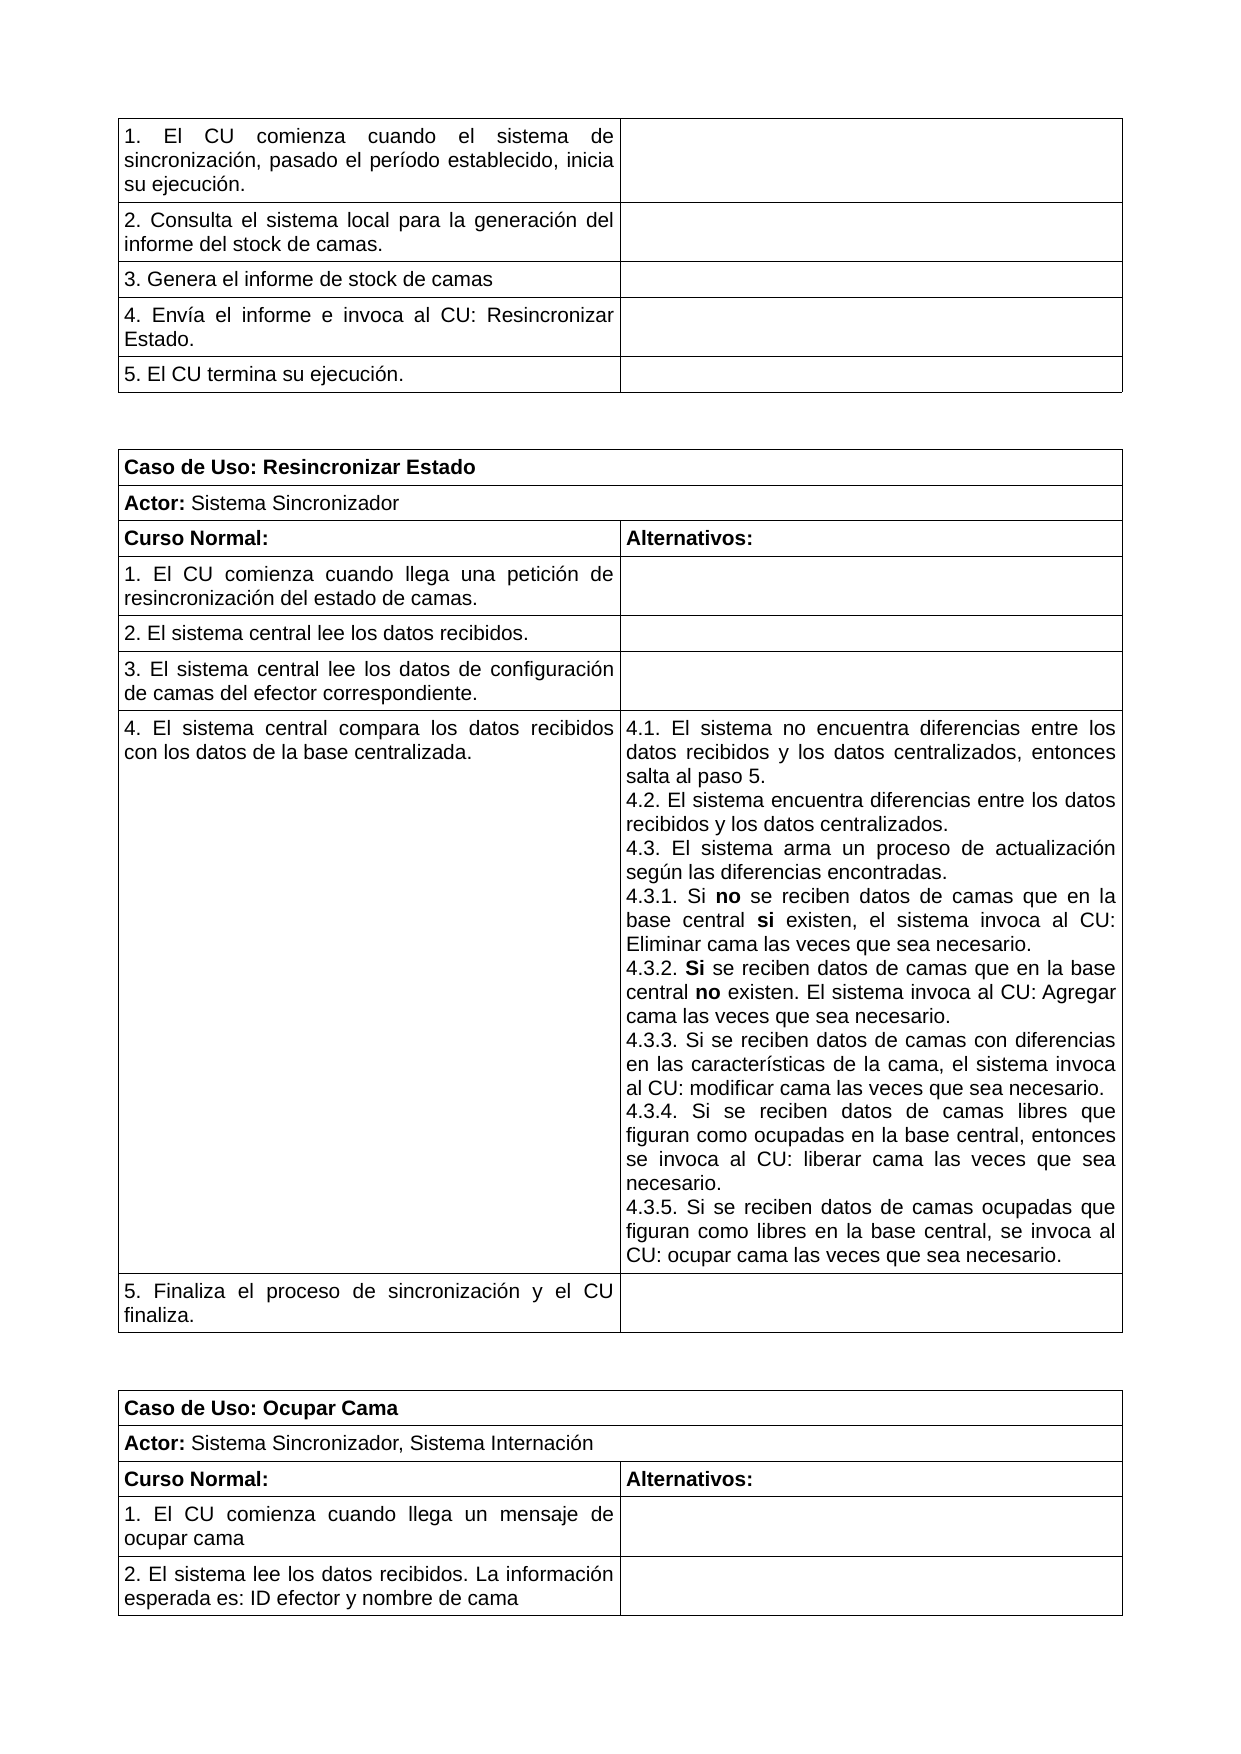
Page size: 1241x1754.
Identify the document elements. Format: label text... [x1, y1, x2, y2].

table_cell [621, 262, 1122, 297]
table_cell 1. El CU comienza cuando llega un mensaje de ocupar cama [119, 1497, 620, 1556]
table_cell 2. Consulta el sistema local para la generación del informe del stock de camas. [119, 203, 620, 261]
table_cell Curso Normal: [119, 521, 620, 556]
table_cell [621, 298, 1122, 356]
table_cell 4.1. El sistema no encuentra diferencias entre los datos recibidos y los datos centralizados, entonces salta al paso 5. 4.2. El sistema encuentra diferencias entre los datos recibidos y los datos centralizados. 4.3. El sistema arma un proceso de actualización según las diferencias encontradas. 4.3.1. Si no se reciben datos de camas que en la base central si existen, el sistema invoca al CU: Eliminar cama las veces que sea necesario. 4.3.2. Si se reciben datos de camas que en la base central no existen. El sistema invoca al CU: Agregar cama las veces que sea necesario. 4.3.3. Si se reciben datos de camas con diferencias en las características de la cama, el sistema invoca al CU: modificar cama las veces que sea necesario. 4.3.4. Si se reciben datos de camas libres que figuran como ocupadas en la base central, entonces se invoca al CU: liberar cama las veces que sea necesario. 4.3.5. Si se reciben datos de camas ocupadas que figuran como libres en la base central, se invoca al CU: ocupar cama las veces que sea necesario. [621, 711, 1122, 1273]
table_cell Actor: Sistema Sincronizador [119, 486, 1122, 520]
table_cell 2. El sistema central lee los datos recibidos. [119, 616, 620, 651]
table_cell 5. Finaliza el proceso de sincronización y el CU finaliza. [119, 1274, 620, 1332]
table_cell Actor: Sistema Sincronizador, Sistema Internación [119, 1426, 1122, 1461]
table_cell [621, 1274, 1122, 1332]
table_cell [621, 557, 1122, 615]
table_cell 5. El CU termina su ejecución. [119, 357, 620, 392]
table_cell [621, 357, 1122, 392]
table_cell [621, 1557, 1122, 1615]
table_header Caso de Uso: Ocupar Cama [119, 1391, 1122, 1425]
table_cell 4. El sistema central compara los datos recibidos con los datos de la base centralizada. [119, 711, 620, 1273]
table_cell [621, 1497, 1122, 1556]
table_cell 3. El sistema central lee los datos de configuración de camas del efector correspondiente. [119, 652, 620, 710]
table_cell [621, 652, 1122, 710]
table_cell 4. Envía el informe e invoca al CU: Resincronizar Estado. [119, 298, 620, 356]
table_cell Alternativos: [621, 521, 1122, 556]
table_cell 3. Genera el informe de stock de camas [119, 262, 620, 297]
table_cell Alternativos: [621, 1462, 1122, 1496]
table_cell [621, 203, 1122, 261]
table_cell 1. El CU comienza cuando llega una petición de resincronización del estado de camas. [119, 557, 620, 615]
table_cell 2. El sistema lee los datos recibidos. La información esperada es: ID efector y nombre de cama [119, 1557, 620, 1615]
table_cell [621, 616, 1122, 651]
table_cell 1. El CU comienza cuando el sistema de sincronización, pasado el período establecido, inicia su ejecución. [119, 119, 620, 202]
table_header Caso de Uso: Resincronizar Estado [119, 450, 1122, 485]
table_cell Curso Normal: [119, 1462, 620, 1496]
table_cell [621, 119, 1122, 202]
